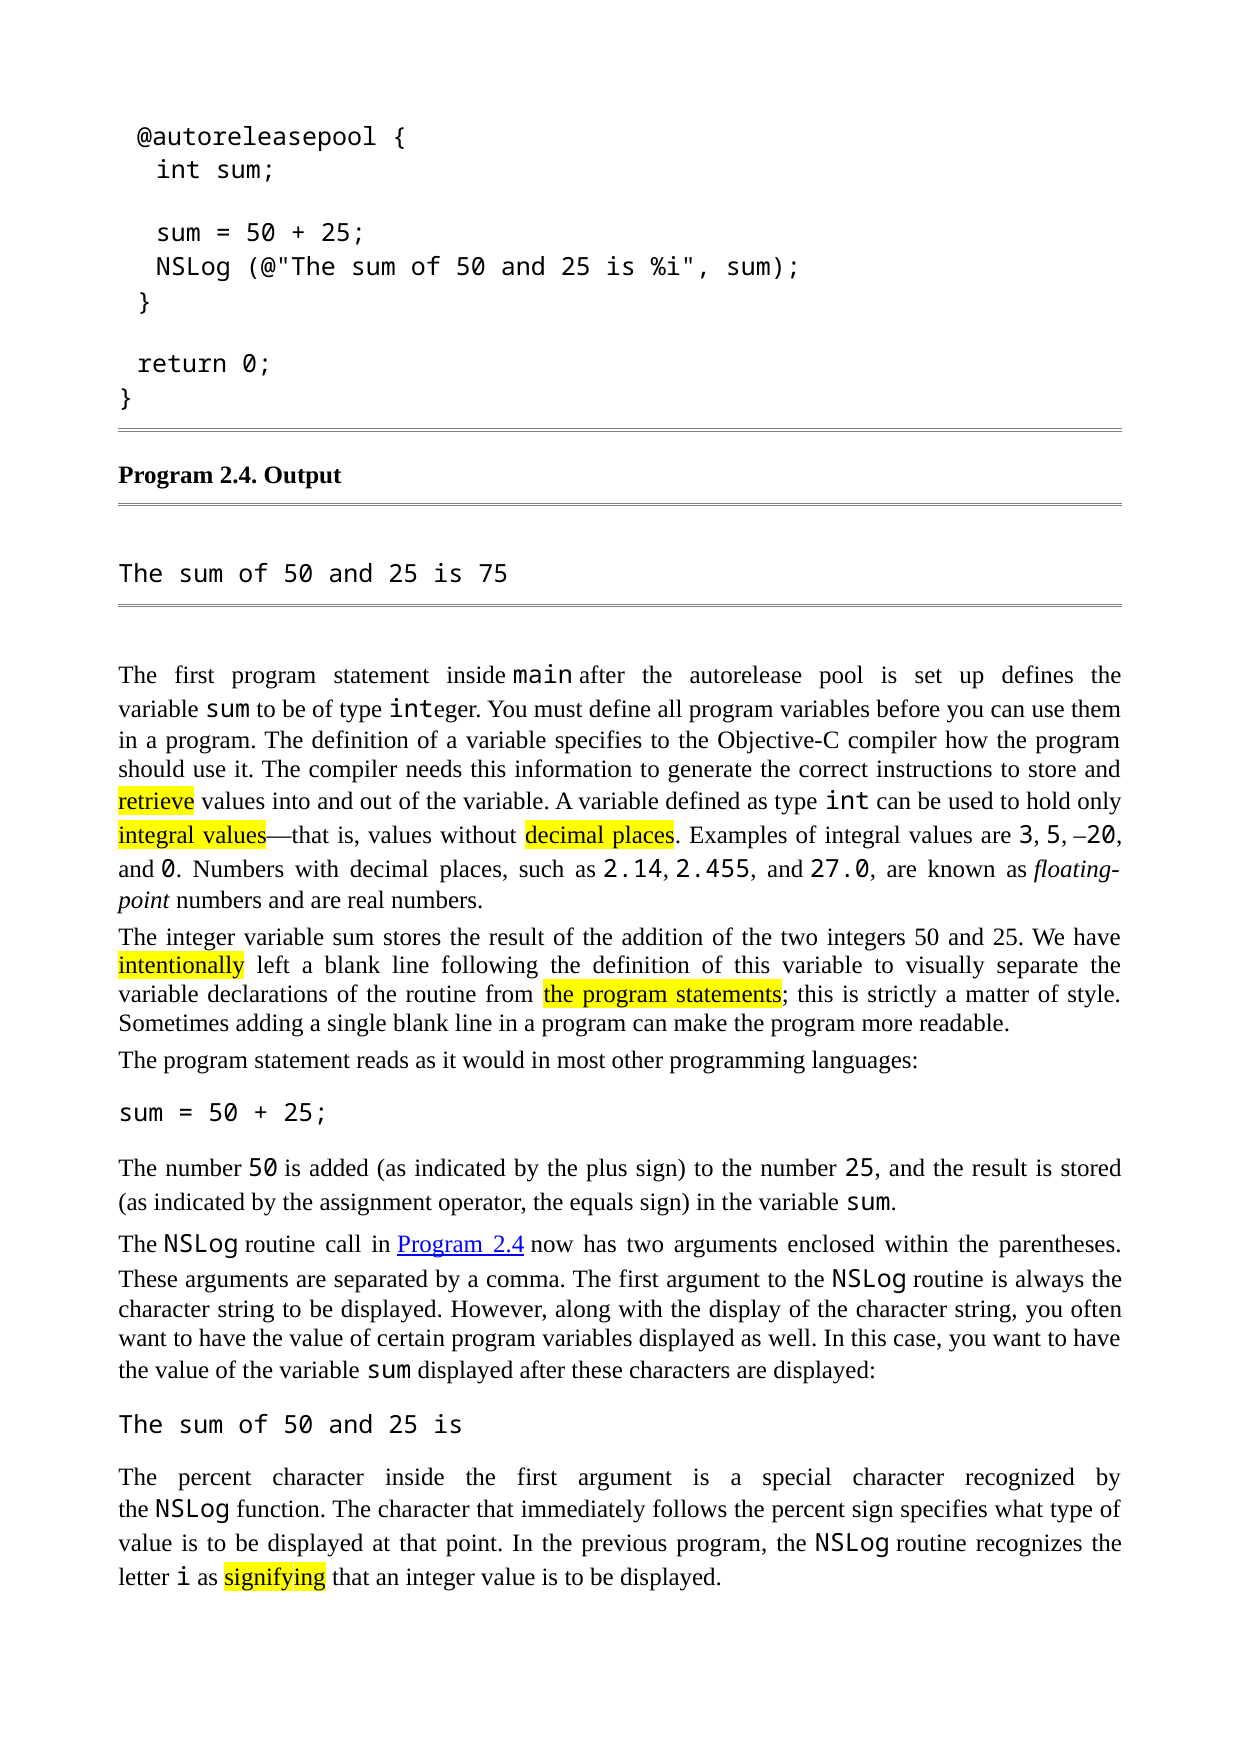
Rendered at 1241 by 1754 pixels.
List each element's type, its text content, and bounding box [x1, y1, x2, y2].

text The program statement reads as it would in most other programming languages: [118, 1045, 1122, 1074]
text The number 50 is added (as indicated by the plus sign) to the number 25, and the result is stored (as indicated by the assignment operator, the equals sign) in the variable sum. [118, 1150, 1122, 1218]
text sum = 50 + 25; [118, 1095, 1122, 1129]
text The NSLog routine call in Program 2.4 now has two arguments enclosed within the parentheses. These arguments are separated by a comma. The first argument to the NSLog routine is always the character string to be displayed. However, along with the display of the character string, you often want to have the value of certain program variables displayed as well. In this case, you want to have the value of the variable sum displayed after these characters are displayed: [118, 1226, 1122, 1386]
text The sum of 50 and 25 is 75 [118, 556, 1122, 590]
text The percent character inside the first argument is a special character recognized by the NSLog function. The character that immediately follows the percent sign specifies what type of value is to be displayed at that point. In the previous program, the NSLog routine recognizes the letter i as signifying that an integer value is to be displayed. [118, 1462, 1122, 1592]
text The integer variable sum stores the result of the addition of the two integers 50 and 25. We have intentionally left a blank line following the definition of this variable to visually separate the variable declarations of the routine from the program statements; this is strictly a matter of style. Sometimes adding a single blank line in a program can make the program more readable. [118, 922, 1122, 1037]
text @autoreleasepool { int sum; sum = 50 + 25; NSLog (@"The sum of 50 and 25 is %i", sum); } return 0; } [118, 118, 1122, 414]
text The sum of 50 and 25 is [118, 1407, 1122, 1441]
text The first program statement inside main after the autorelease pool is set up defines the variable sum to be of type integer. You must define all program variables before you can use them in a program. The definition of a variable specifies to the Objective-C compiler how the program should use it. The compiler needs this information to generate the correct instructions to store and retrieve values into and out of the variable. A variable defined as type int can be used to hold only integral values—that is, values without decimal places. Examples of integral values are 3, 5, –20, and 0. Numbers with decimal places, such as 2.14, 2.455, and 27.0, are known as floating-point numbers and are real numbers. [118, 657, 1122, 913]
text Program 2.4. Output [118, 460, 1122, 489]
